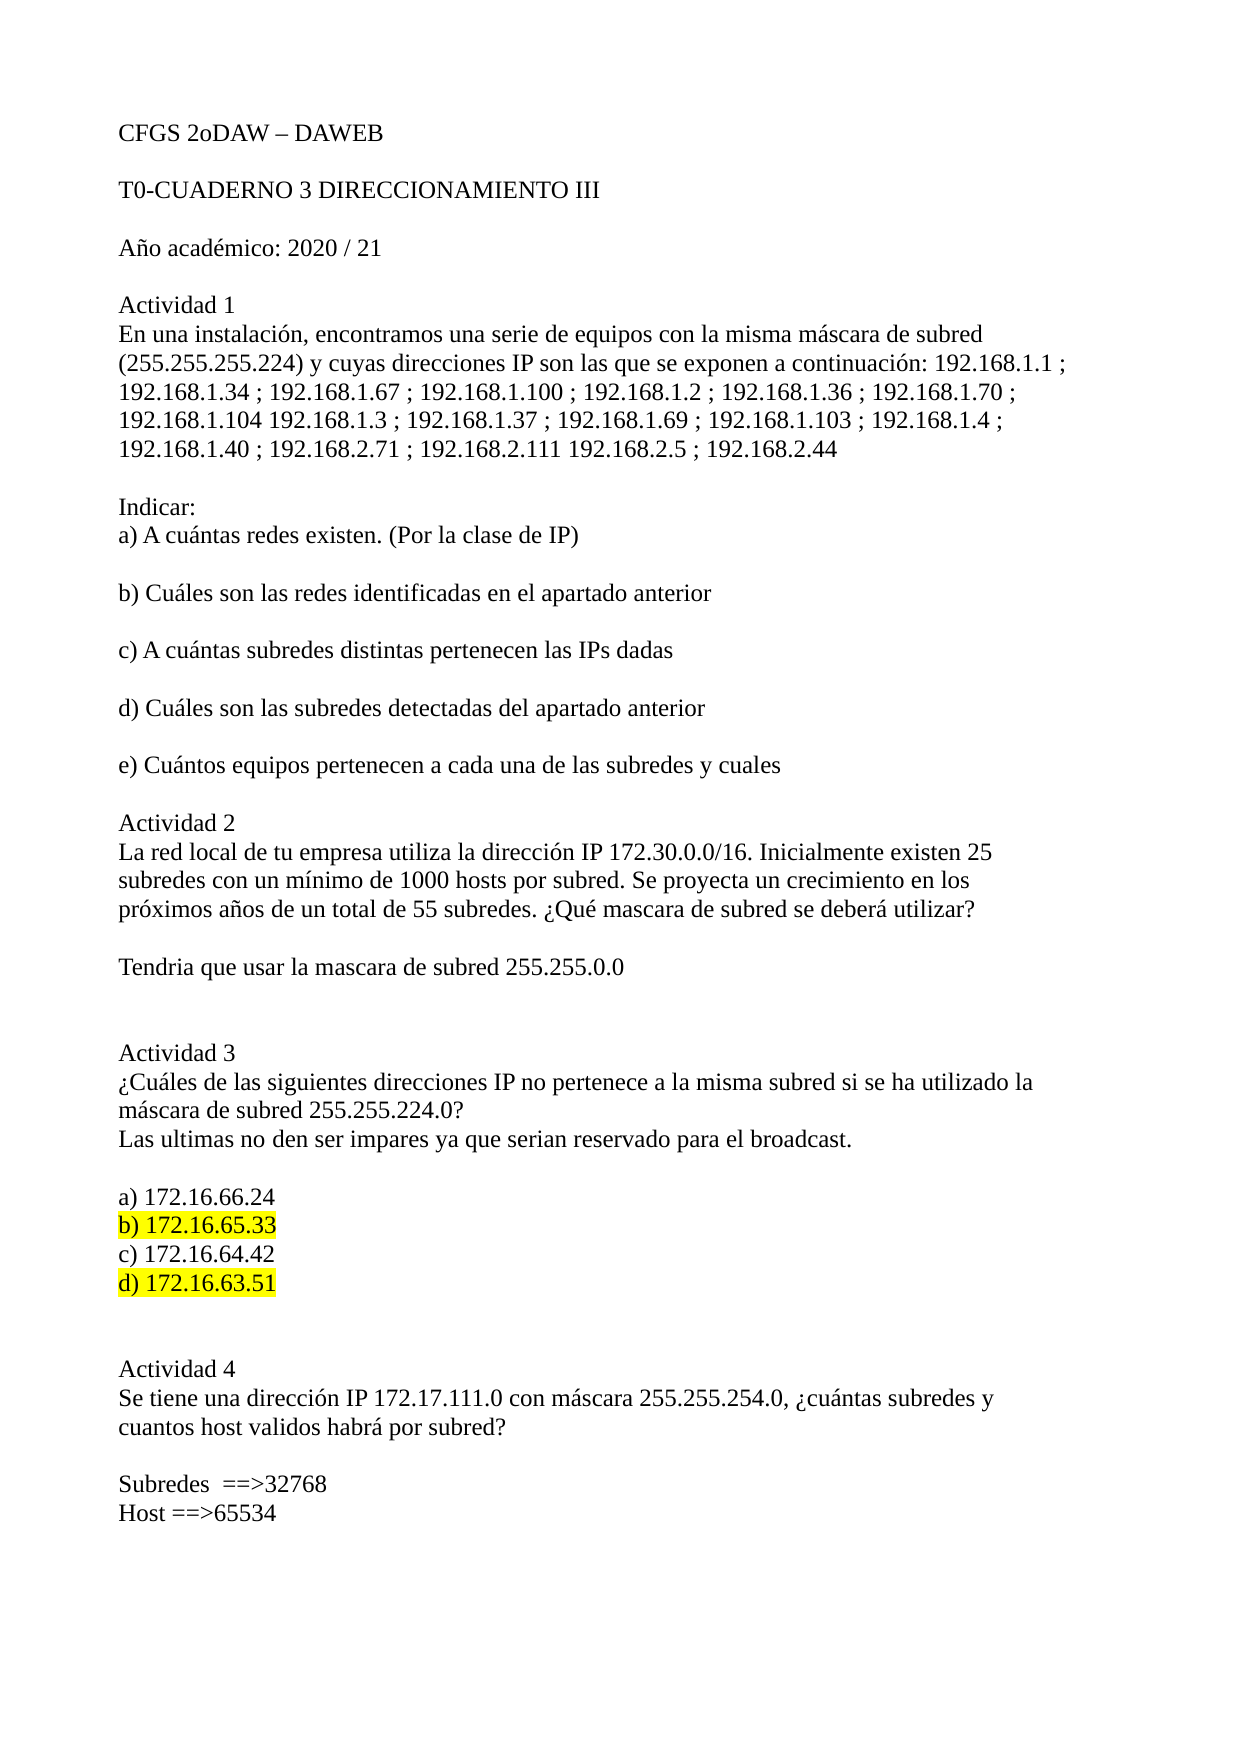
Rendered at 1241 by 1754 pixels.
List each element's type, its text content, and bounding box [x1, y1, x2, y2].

text b) 172.16.65.33 [118, 1211, 1122, 1239]
text Actividad 1 [118, 291, 1122, 319]
text b) Cuáles son las redes identificadas en el apartado anterior [118, 578, 1122, 607]
text Actividad 3 [118, 1038, 1122, 1067]
text 192.168.1.34 ; 192.168.1.67 ; 192.168.1.100 ; 192.168.1.2 ; 192.168.1.36 ; 192.168.1.70 ; [118, 377, 1122, 406]
text Actividad 2 [118, 808, 1122, 837]
text e) Cuántos equipos pertenecen a cada una de las subredes y cuales [118, 751, 1122, 779]
text T0-CUADERNO 3 DIRECCIONAMIENTO III [118, 176, 1122, 204]
text cuantos host validos habrá por subred? [118, 1412, 1122, 1441]
text máscara de subred 255.255.224.0? [118, 1096, 1122, 1124]
text 192.168.1.40 ; 192.168.2.71 ; 192.168.2.111 192.168.2.5 ; 192.168.2.44 [118, 434, 1122, 463]
text La red local de tu empresa utiliza la dirección IP 172.30.0.0/16. Inicialmente existen 25 [118, 837, 1122, 866]
text En una instalación, encontramos una serie de equipos con la misma máscara de subred [118, 319, 1122, 348]
text c) 172.16.64.42 [118, 1239, 1122, 1268]
text 192.168.1.104 192.168.1.3 ; 192.168.1.37 ; 192.168.1.69 ; 192.168.1.103 ; 192.168.1.4 ; [118, 406, 1122, 434]
text Tendria que usar la mascara de subred 255.255.0.0 [118, 952, 1122, 981]
text Subredes ==>32768 [118, 1469, 1122, 1498]
text (255.255.255.224) y cuyas direcciones IP son las que se exponen a continuación: 192.168.1.1 ; [118, 348, 1122, 377]
text Año académico: 2020 / 21 [118, 233, 1122, 262]
text d) 172.16.63.51 [118, 1268, 1122, 1297]
text Actividad 4 [118, 1354, 1122, 1383]
text Host ==>65534 [118, 1498, 1122, 1527]
text Las ultimas no den ser impares ya que serian reservado para el broadcast. [118, 1124, 1122, 1153]
text próximos años de un total de 55 subredes. ¿Qué mascara de subred se deberá utilizar? [118, 894, 1122, 923]
text c) A cuántas subredes distintas pertenecen las IPs dadas [118, 636, 1122, 664]
text Indicar: [118, 492, 1122, 521]
text subredes con un mínimo de 1000 hosts por subred. Se proyecta un crecimiento en los [118, 866, 1122, 894]
text CFGS 2oDAW – DAWEB [118, 118, 1122, 147]
text ¿Cuáles de las siguientes direcciones IP no pertenece a la misma subred si se ha utilizado la [118, 1067, 1122, 1096]
text a) A cuántas redes existen. (Por la clase de IP) [118, 521, 1122, 549]
text d) Cuáles son las subredes detectadas del apartado anterior [118, 693, 1122, 722]
text a) 172.16.66.24 [118, 1182, 1122, 1211]
text Se tiene una dirección IP 172.17.111.0 con máscara 255.255.254.0, ¿cuántas subredes y [118, 1383, 1122, 1412]
